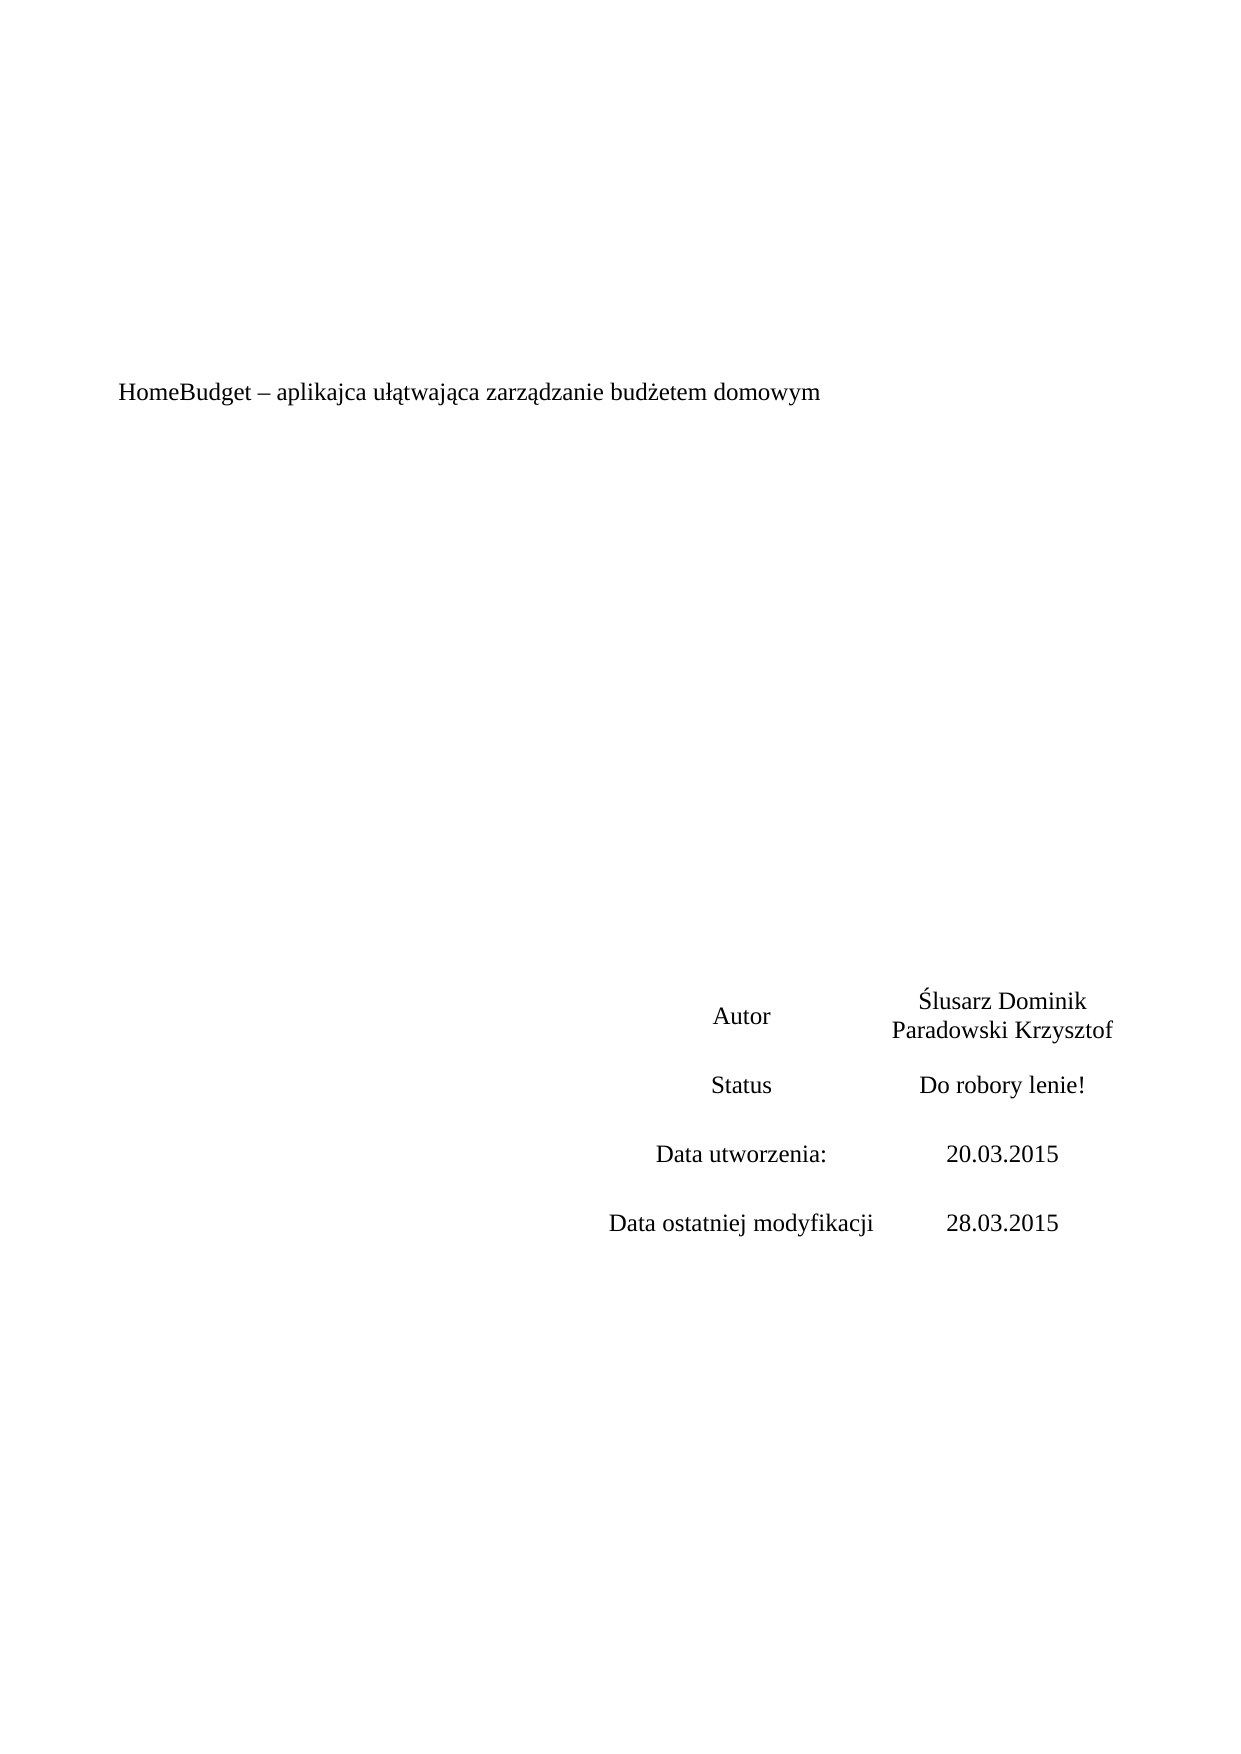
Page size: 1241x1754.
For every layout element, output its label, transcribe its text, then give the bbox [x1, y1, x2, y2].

text HomeBudget – aplikajca ułątwająca zarządzanie budżetem domowym [118, 377, 1122, 406]
table_cell Do robory lenie! [883, 1050, 1122, 1119]
table_header Autor [600, 981, 883, 1050]
table_cell 28.03.2015 [883, 1188, 1122, 1257]
table_cell 20.03.2015 [883, 1119, 1122, 1188]
table_cell Data utworzenia: [600, 1119, 883, 1188]
table_cell Status [600, 1050, 883, 1119]
table_cell Data ostatniej modyfikacji [600, 1188, 883, 1257]
table_header Ślusarz Dominik Paradowski Krzysztof [883, 981, 1122, 1050]
